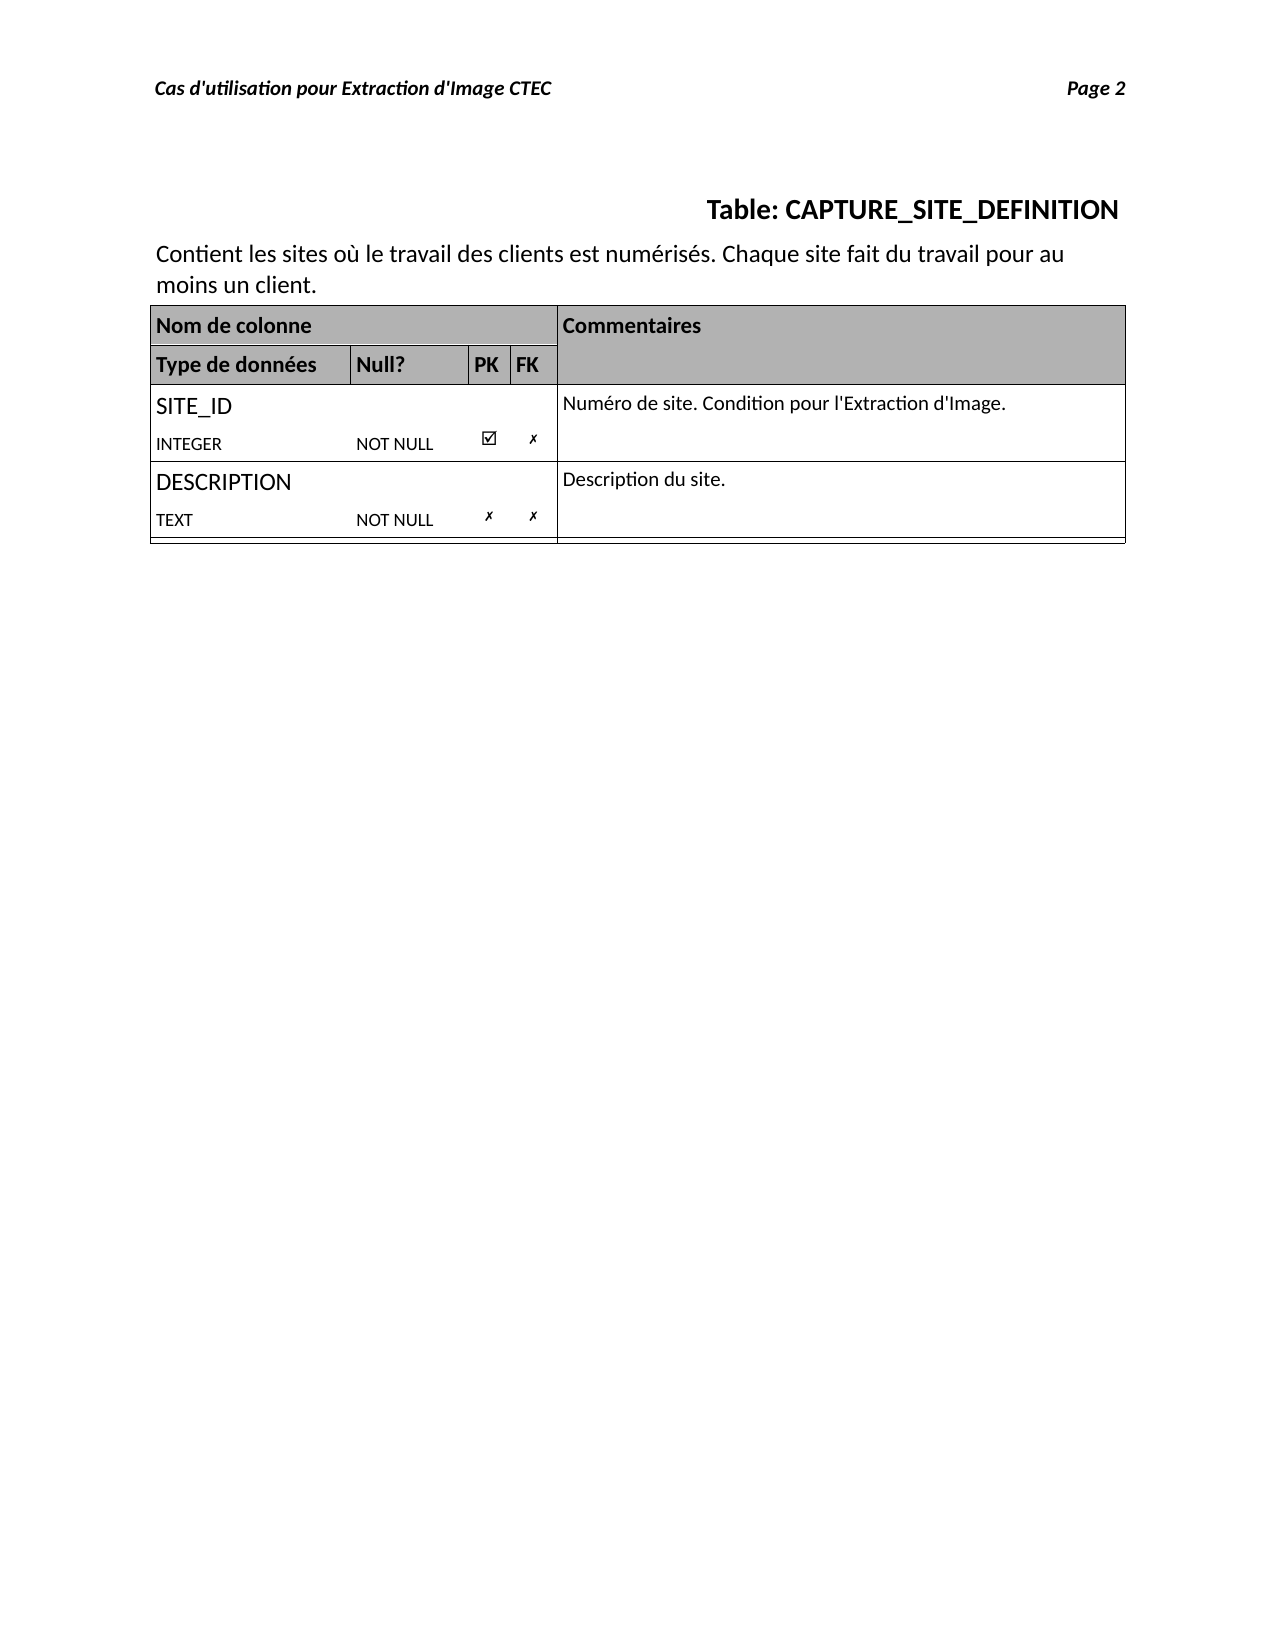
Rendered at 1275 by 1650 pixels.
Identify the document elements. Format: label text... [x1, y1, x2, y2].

table_cell Type de données [151, 346, 350, 384]
table_cell Nom de colonne [151, 306, 557, 344]
table_cell [469, 538, 510, 542]
table_cell NOT NULL [350, 426, 468, 461]
table_cell Description du site. [558, 462, 1125, 537]
table_cell PK [469, 346, 510, 384]
table_cell [350, 538, 468, 542]
table_cell [510, 538, 557, 542]
table_cell Contient les sites où le travail des clients est numérisés. Chaque site fait du travail pour au moins un client. [150, 233, 1125, 305]
table_cell [558, 538, 1125, 542]
table_cell Null? [351, 346, 468, 384]
table_cell INTEGER [151, 426, 350, 461]
table_cell SITE_ID [151, 385, 557, 426]
table_header Table: CAPTURE_SITE_DEFINITION [150, 185, 1125, 232]
table_cell TEXT [151, 503, 350, 537]
table_cell O [469, 503, 510, 537]
table_cell R [469, 426, 510, 461]
table_cell NOT NULL [350, 503, 468, 537]
table_cell Numéro de site. Condition pour l'Extraction d'Image. [558, 385, 1125, 461]
table_cell O [510, 503, 557, 537]
table_cell [151, 538, 350, 542]
table_cell Commentaires [558, 306, 1125, 384]
table_cell O [510, 426, 557, 461]
table_cell DESCRIPTION [151, 462, 557, 503]
table_cell FK [511, 346, 557, 384]
